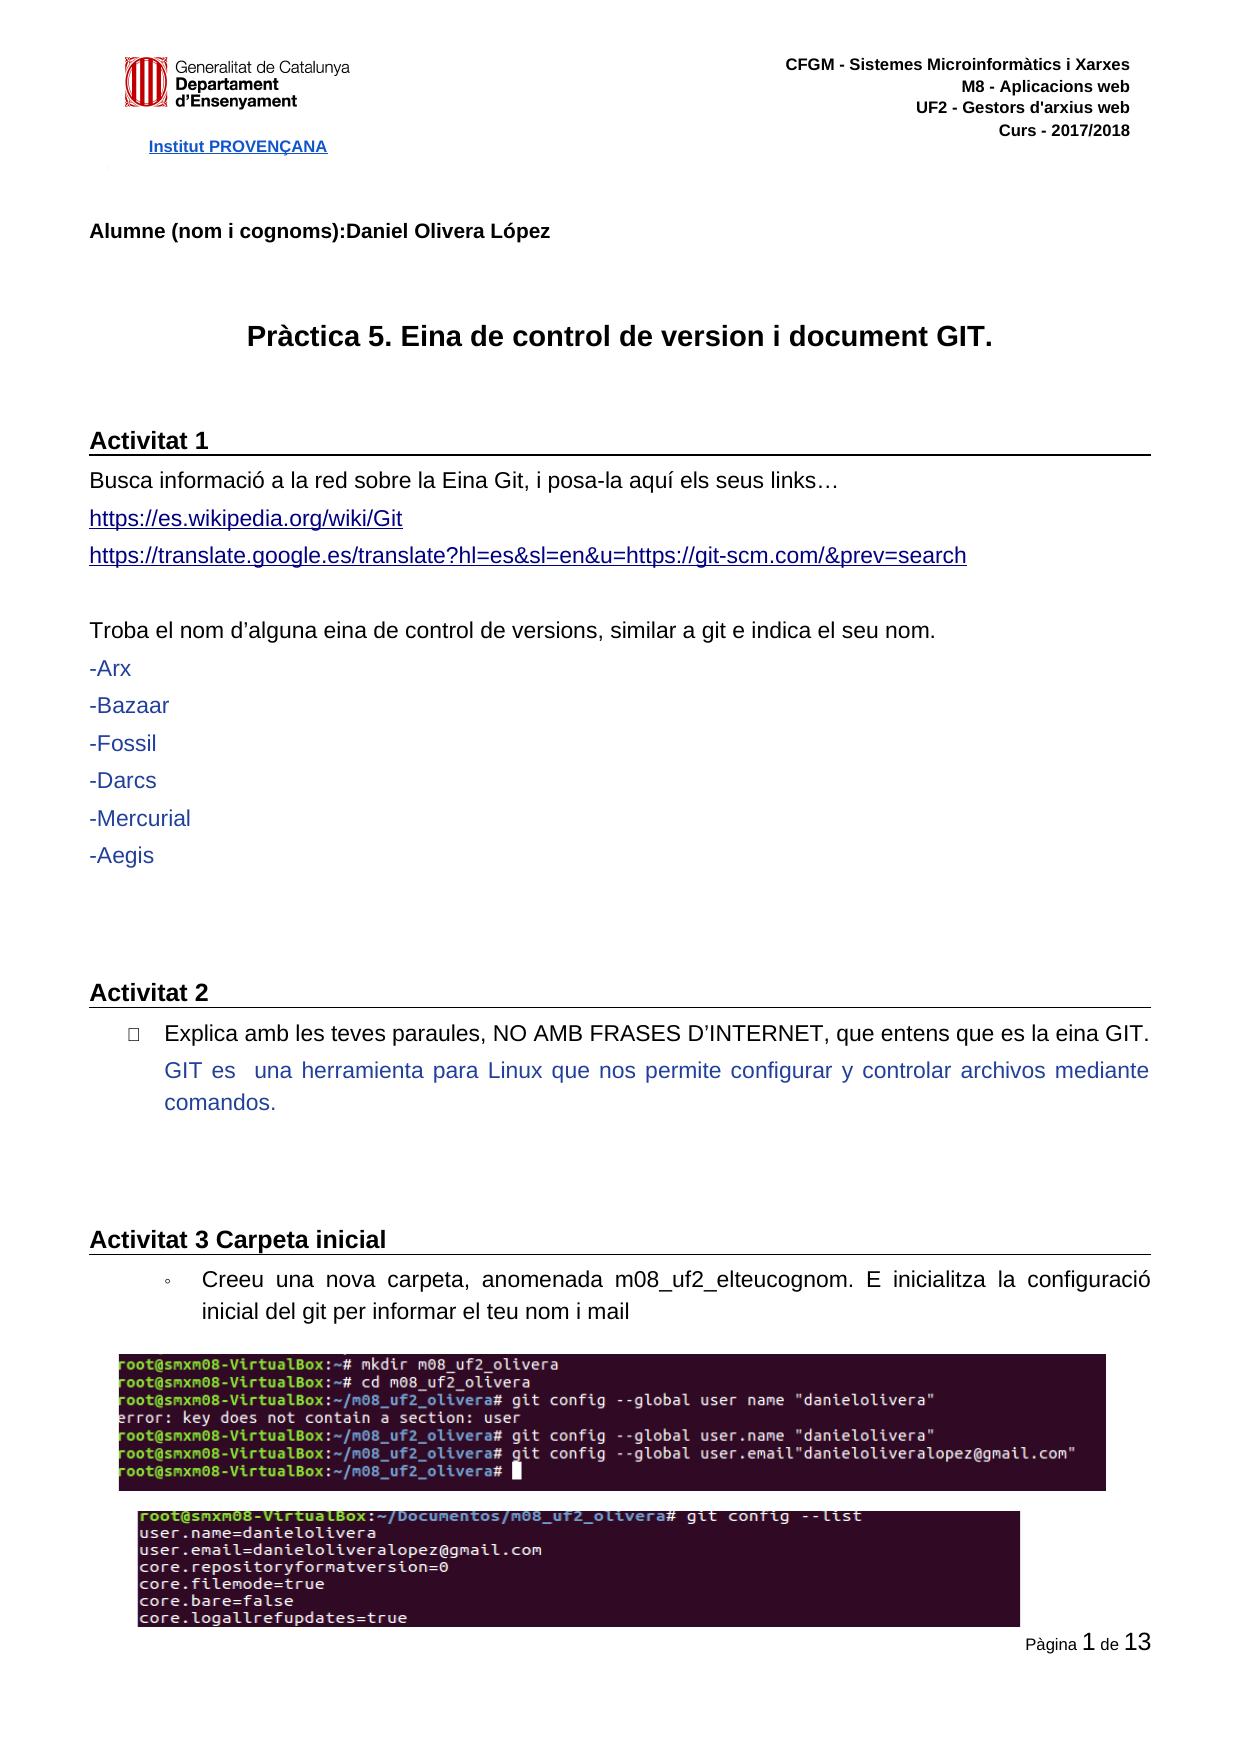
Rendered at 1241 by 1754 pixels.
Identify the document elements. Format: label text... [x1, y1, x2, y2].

text -Bazaar [89, 692, 1151, 719]
text -Aegis [89, 842, 1151, 869]
text -Arx [89, 655, 1151, 681]
list GIT es una herramienta para Linux que nos permite configurar y controlar archivos mediante comandos. [127, 1057, 1151, 1115]
text -Mercurial [89, 805, 1151, 831]
text https://es.wikipedia.org/wiki/Git [89, 505, 1151, 531]
text https://translate.google.es/translate?hl=es&sl=en&u=https://git-scm.com/&prev=search [89, 542, 1151, 569]
subtitle Pràctica 5. Eina de control de version i document GIT. [89, 319, 1151, 353]
text Activitat 3 Carpeta inicial [89, 1225, 1151, 1254]
text -Fossil [89, 730, 1151, 756]
picture [118, 1354, 1106, 1491]
text -Darcs [89, 767, 1151, 794]
text Alumne (nom i cognoms):Daniel Olivera López [89, 218, 1151, 242]
text Activitat 1 [89, 426, 1151, 454]
text Activitat 2 [89, 978, 1151, 1007]
list Explica amb les teves paraules, NO AMB FRASES D’INTERNET, que entens que es la eina GIT. [127, 1020, 1151, 1046]
list Creeu una nova carpeta, anomenada m08_uf2_elteucognom. E inicialitza la configuració inicial del git per informar el teu nom i mail [164, 1266, 1151, 1324]
picture [88, 32, 385, 133]
text Busca informació a la red sobre la Eina Git, i posa-la aquí els seus links… [89, 467, 1151, 494]
text Troba el nom d’alguna eina de control de versions, similar a git e indica el seu nom. [89, 617, 1151, 644]
picture [137, 1511, 1021, 1627]
